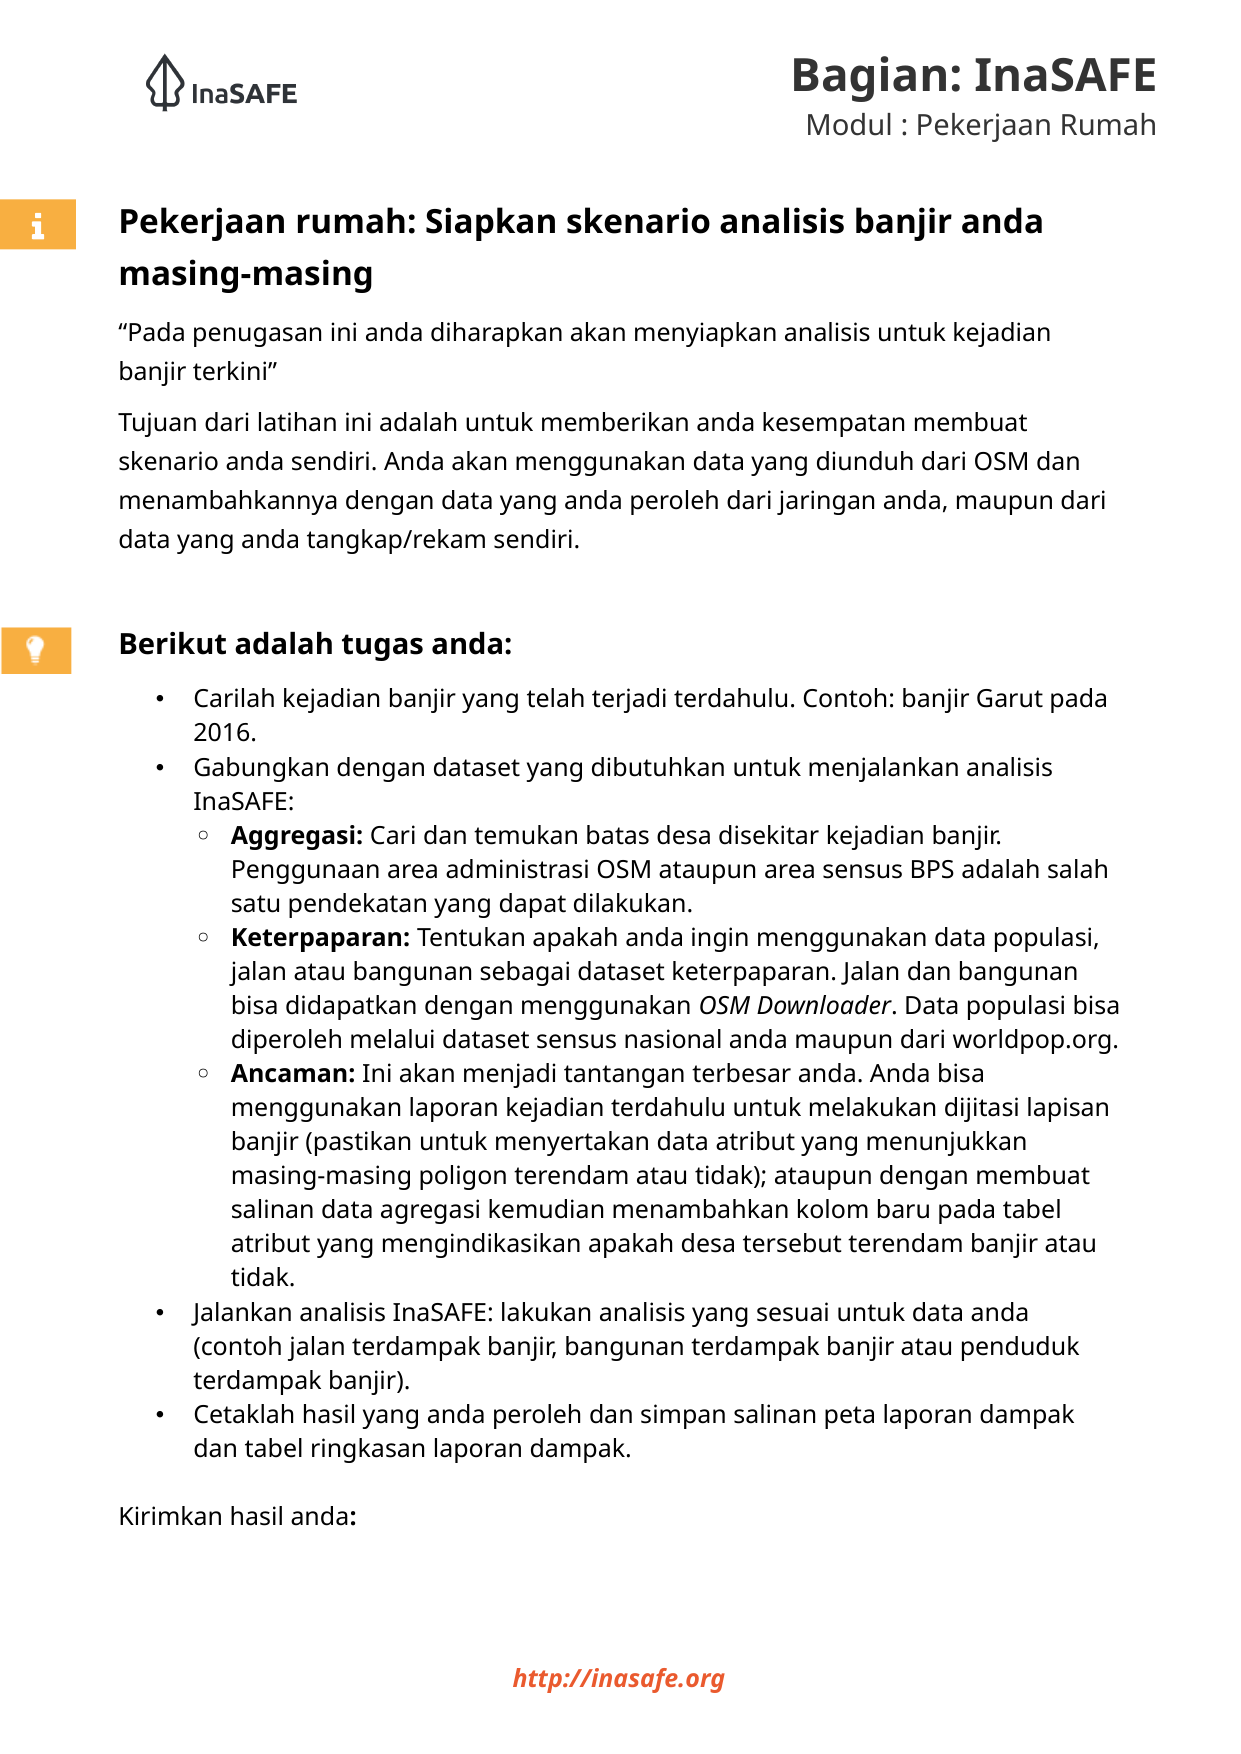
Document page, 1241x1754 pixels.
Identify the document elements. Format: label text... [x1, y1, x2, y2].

text Tujuan dari latihan ini adalah untuk memberikan anda kesempatan membuat skenario anda sendiri. Anda akan menggunakan data yang diunduh dari OSM dan menambahkannya dengan data yang anda peroleh dari jaringan anda, maupun dari data yang anda tangkap/rekam sendiri. [118, 404, 1122, 556]
text Kirimkan hasil anda: [118, 1464, 1122, 1533]
list Cetaklah hasil yang anda peroleh dan simpan salinan peta laporan dampak dan tabel ringkasan laporan dampak. [156, 1396, 1122, 1464]
subtitle Pekerjaan rumah: Siapkan skenario analisis banjir anda masing-masing [118, 198, 1122, 296]
picture [126, 35, 322, 131]
list Aggregasi: Cari dan temukan batas desa disekitar kejadian banjir. Penggunaan area administrasi OSM ataupun area sensus BPS adalah salah satu pendekatan yang dapat dilakukan. [193, 817, 1122, 919]
text Berikut adalah tugas anda: [118, 624, 1122, 663]
list Gabungkan dengan dataset yang dibutuhkan untuk menjalankan analisis InaSAFE: [156, 749, 1122, 817]
list Ancaman: Ini akan menjadi tantangan terbesar anda. Anda bisa menggunakan laporan kejadian terdahulu untuk melakukan dijitasi lapisan banjir (pastikan untuk menyertakan data atribut yang menunjukkan masing-masing poligon terendam atau tidak); ataupun dengan membuat salinan data agregasi kemudian menambahkan kolom baru pada tabel atribut yang mengindikasikan apakah desa tersebut terendam banjir atau tidak. [193, 1056, 1122, 1294]
text “Pada penugasan ini anda diharapkan akan menyiapkan analisis untuk kejadian banjir terkini” [118, 314, 1122, 387]
list Carilah kejadian banjir yang telah terjadi terdahulu. Contoh: banjir Garut pada 2016. [156, 681, 1122, 749]
list Keterpaparan: Tentukan apakah anda ingin menggunakan data populasi, jalan atau bangunan sebagai dataset keterpaparan. Jalan dan bangunan bisa didapatkan dengan menggunakan OSM Downloader. Data populasi bisa diperoleh melalui dataset sensus nasional anda maupun dari worldpop.org. [193, 919, 1122, 1056]
list Jalankan analisis InaSAFE: lakukan analisis yang sesuai untuk data anda (contoh jalan terdampak banjir, bangunan terdampak banjir atau penduduk terdampak banjir). [156, 1294, 1122, 1396]
picture [0, 627, 72, 674]
